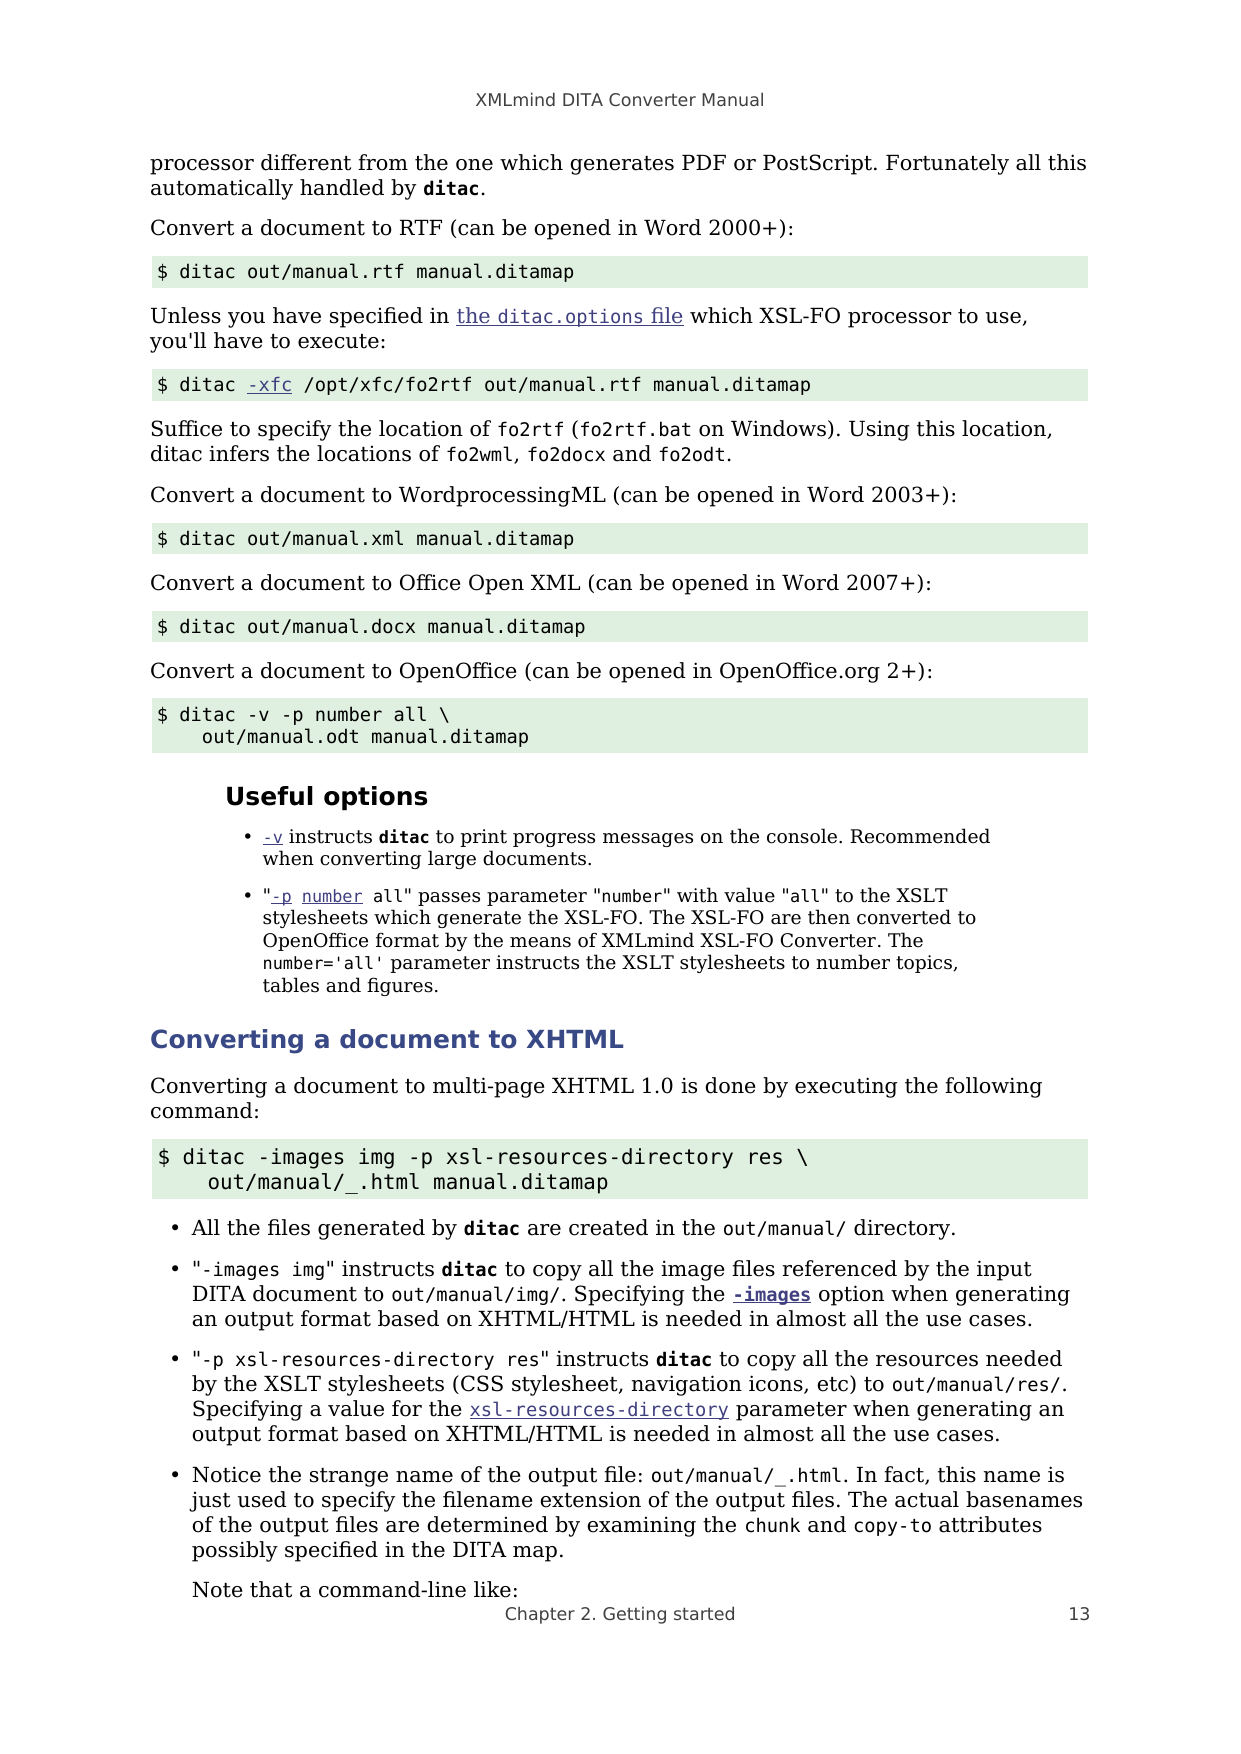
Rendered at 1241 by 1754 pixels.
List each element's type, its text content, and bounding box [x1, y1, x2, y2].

text $ ditac -images img -p xsl-resources-directory res \ out/manual/_.html manual.ditamap [152, 1139, 1088, 1199]
text $ ditac out/manual.docx manual.ditamap [152, 611, 1088, 642]
list -v instructs ditac to print progress messages on the console. Recommended when converting large documents. [225, 825, 1015, 870]
text Convert a document to RTF (can be opened in Word 2000+): [150, 216, 1090, 241]
list "-p xsl-resources-directory res" instructs ditac to copy all the resources needed by the XSLT stylesheets (CSS stylesheet, navigation icons, etc) to out/manual/res/. Specifying a value for the xsl-resources-directory parameter when generating an output format based on XHTML/HTML is needed in almost all the use cases. [150, 1346, 1090, 1446]
text $ ditac out/manual.rtf manual.ditamap [152, 256, 1088, 288]
text Converting a document to multi-page XHTML 1.0 is done by executing the following command: [150, 1073, 1090, 1123]
list Note that a command-line like: [150, 1578, 1090, 1603]
list "-images img" instructs ditac to copy all the image files referenced by the input DITA document to out/manual/img/. Specifying the -images option when generating an output format based on XHTML/HTML is needed in almost all the use cases. [150, 1256, 1090, 1331]
text processor different from the one which generates PDF or PostScript. Fortunately all this automatically handled by ditac. [150, 150, 1090, 200]
list Notice the strange name of the output file: out/manual/_.html. In fact, this name is just used to specify the filename extension of the output files. The actual basenames of the output files are determined by examining the chunk and copy-to attributes possibly specified in the DITA map. [150, 1462, 1090, 1562]
text Unless you have specified in the ditac.options file which XSL-FO processor to use, you'll have to execute: [150, 303, 1090, 353]
text Converting a document to XHTML [150, 1025, 1090, 1055]
list "-p number all" passes parameter "number" with value "all" to the XSLT stylesheets which generate the XSL-FO. The XSL-FO are then converted to OpenOffice format by the means of XMLmind XSL-FO Converter. The number='all' parameter instructs the XSLT stylesheets to number topics, tables and figures. [225, 884, 1015, 997]
text $ ditac -xfc /opt/xfc/fo2rtf out/manual.rtf manual.ditamap [152, 369, 1088, 401]
text Convert a document to WordprocessingML (can be opened in Word 2003+): [150, 482, 1090, 507]
text $ ditac -v -p number all \ out/manual.odt manual.ditamap [152, 698, 1088, 753]
text Convert a document to OpenOffice (can be opened in OpenOffice.org 2+): [150, 658, 1090, 683]
list All the files generated by ditac are created in the out/manual/ directory. [150, 1215, 1090, 1240]
text $ ditac out/manual.xml manual.ditamap [152, 523, 1088, 554]
text Suffice to specify the location of fo2rtf (fo2rtf.bat on Windows). Using this location, ditac infers the locations of fo2wml, fo2docx and fo2odt. [150, 416, 1090, 466]
text Convert a document to Office Open XML (can be opened in Word 2007+): [150, 570, 1090, 595]
text Useful options [225, 781, 1015, 811]
